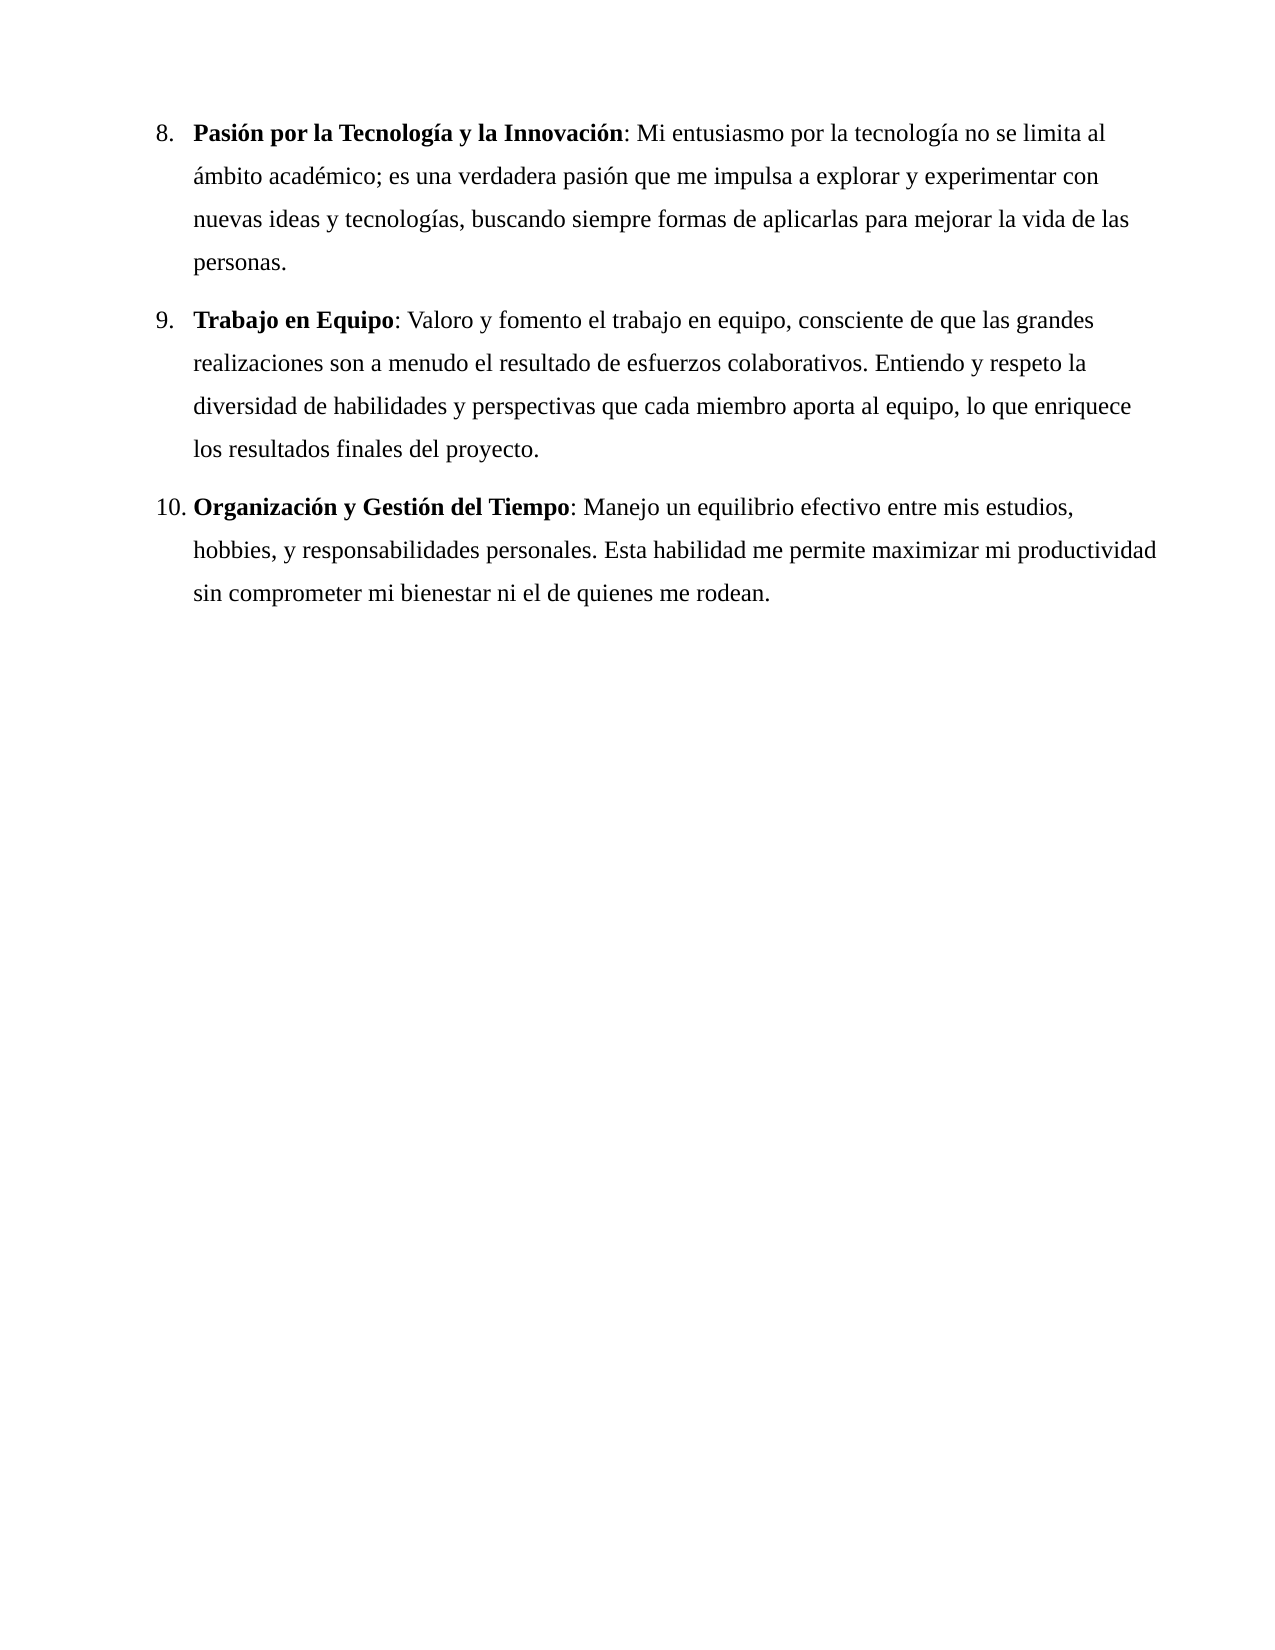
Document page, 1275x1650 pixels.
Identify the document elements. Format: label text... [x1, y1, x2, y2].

list Pasión por la Tecnología y la Innovación: Mi entusiasmo por la tecnología no se limita al ámbito académico; es una verdadera pasión que me impulsa a explorar y experimentar con nuevas ideas y tecnologías, buscando siempre formas de aplicarlas para mejorar la vida de las personas. [156, 118, 1157, 276]
list Trabajo en Equipo: Valoro y fomento el trabajo en equipo, consciente de que las grandes realizaciones son a menudo el resultado de esfuerzos colaborativos. Entiendo y respeto la diversidad de habilidades y perspectivas que cada miembro aporta al equipo, lo que enriquece los resultados finales del proyecto. [156, 305, 1157, 463]
list Organización y Gestión del Tiempo: Manejo un equilibrio efectivo entre mis estudios, hobbies, y responsabilidades personales. Esta habilidad me permite maximizar mi productividad sin comprometer mi bienestar ni el de quienes me rodean. [156, 492, 1157, 607]
